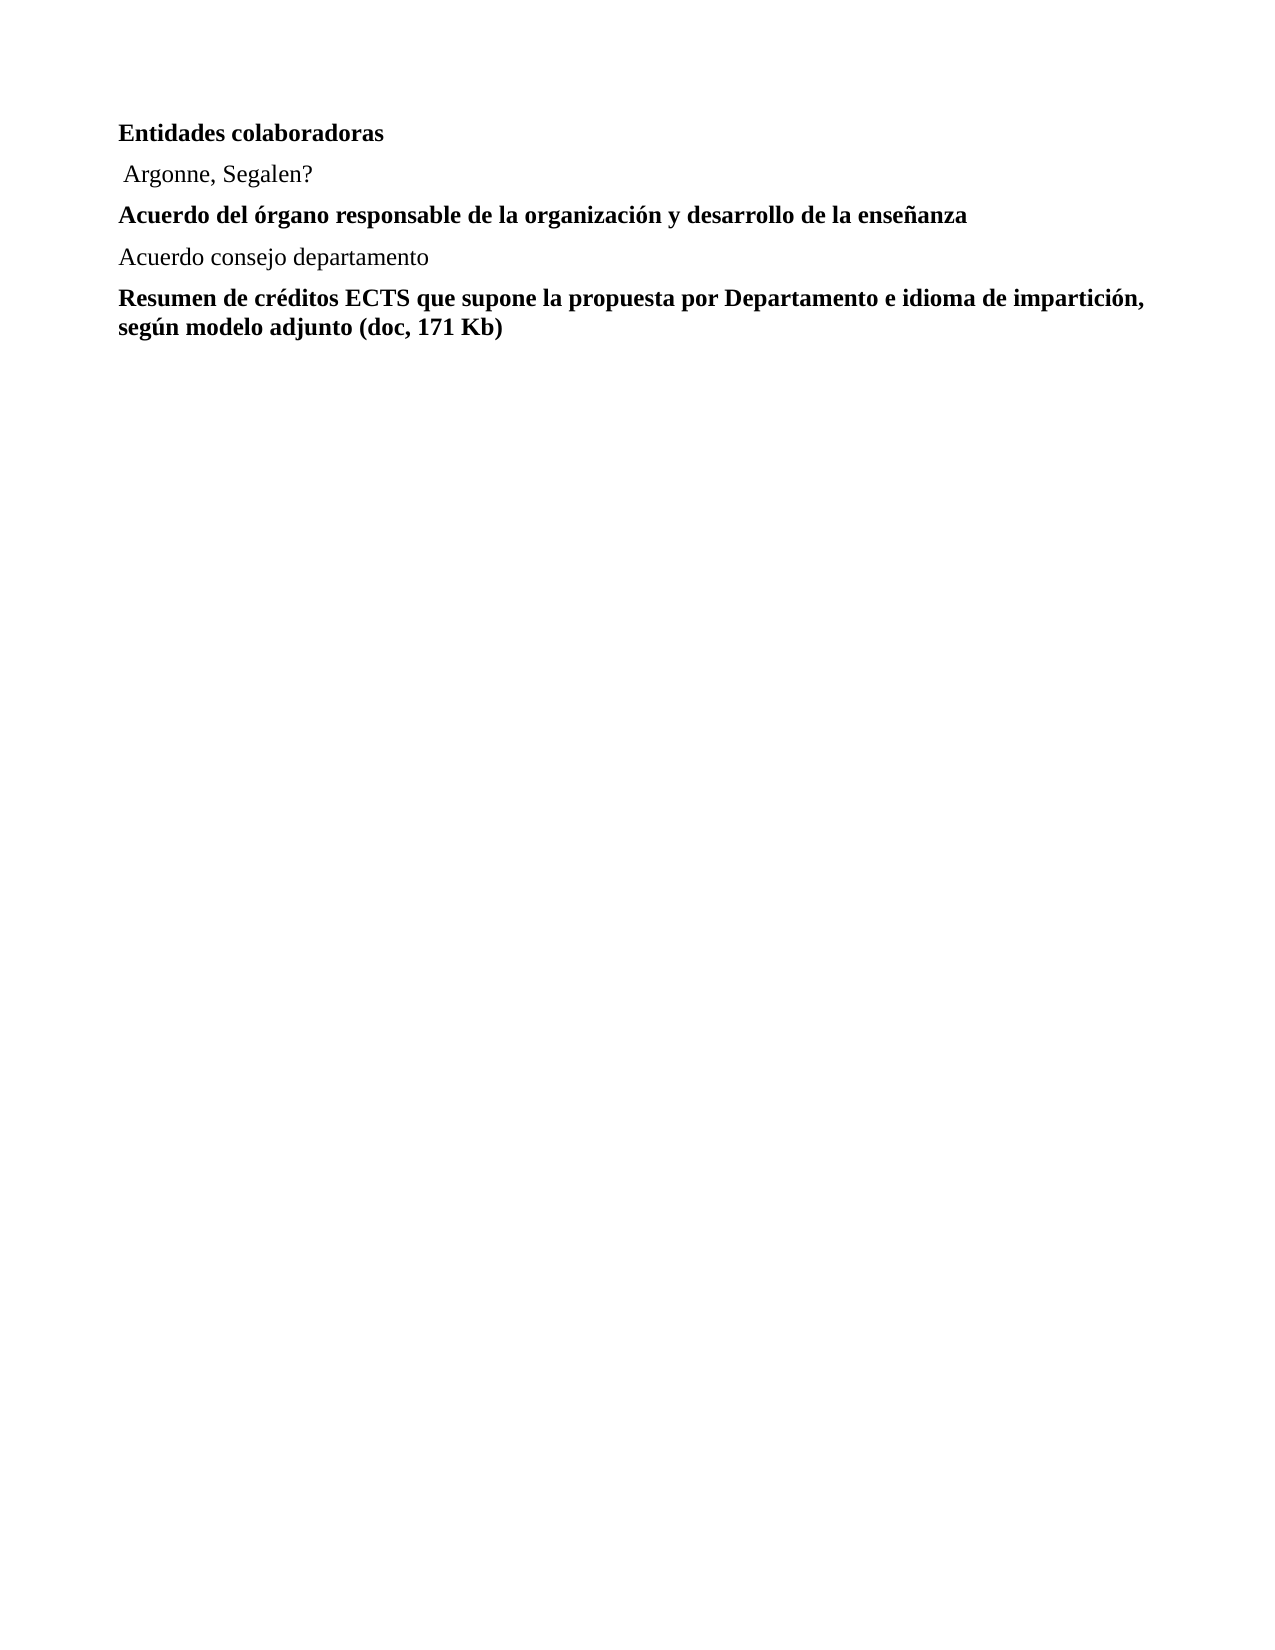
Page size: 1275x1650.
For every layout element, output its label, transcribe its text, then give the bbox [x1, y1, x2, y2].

text Acuerdo del órgano responsable de la organización y desarrollo de la enseñanza [118, 201, 1157, 229]
text Resumen de créditos ECTS que supone la propuesta por Departamento e idioma de impartición, según modelo adjunto (doc, 171 Kb) [118, 283, 1157, 341]
text Argonne, Segalen? [118, 159, 1157, 188]
text Acuerdo consejo departamento [118, 242, 1157, 271]
text Entidades colaboradoras [118, 118, 1157, 147]
